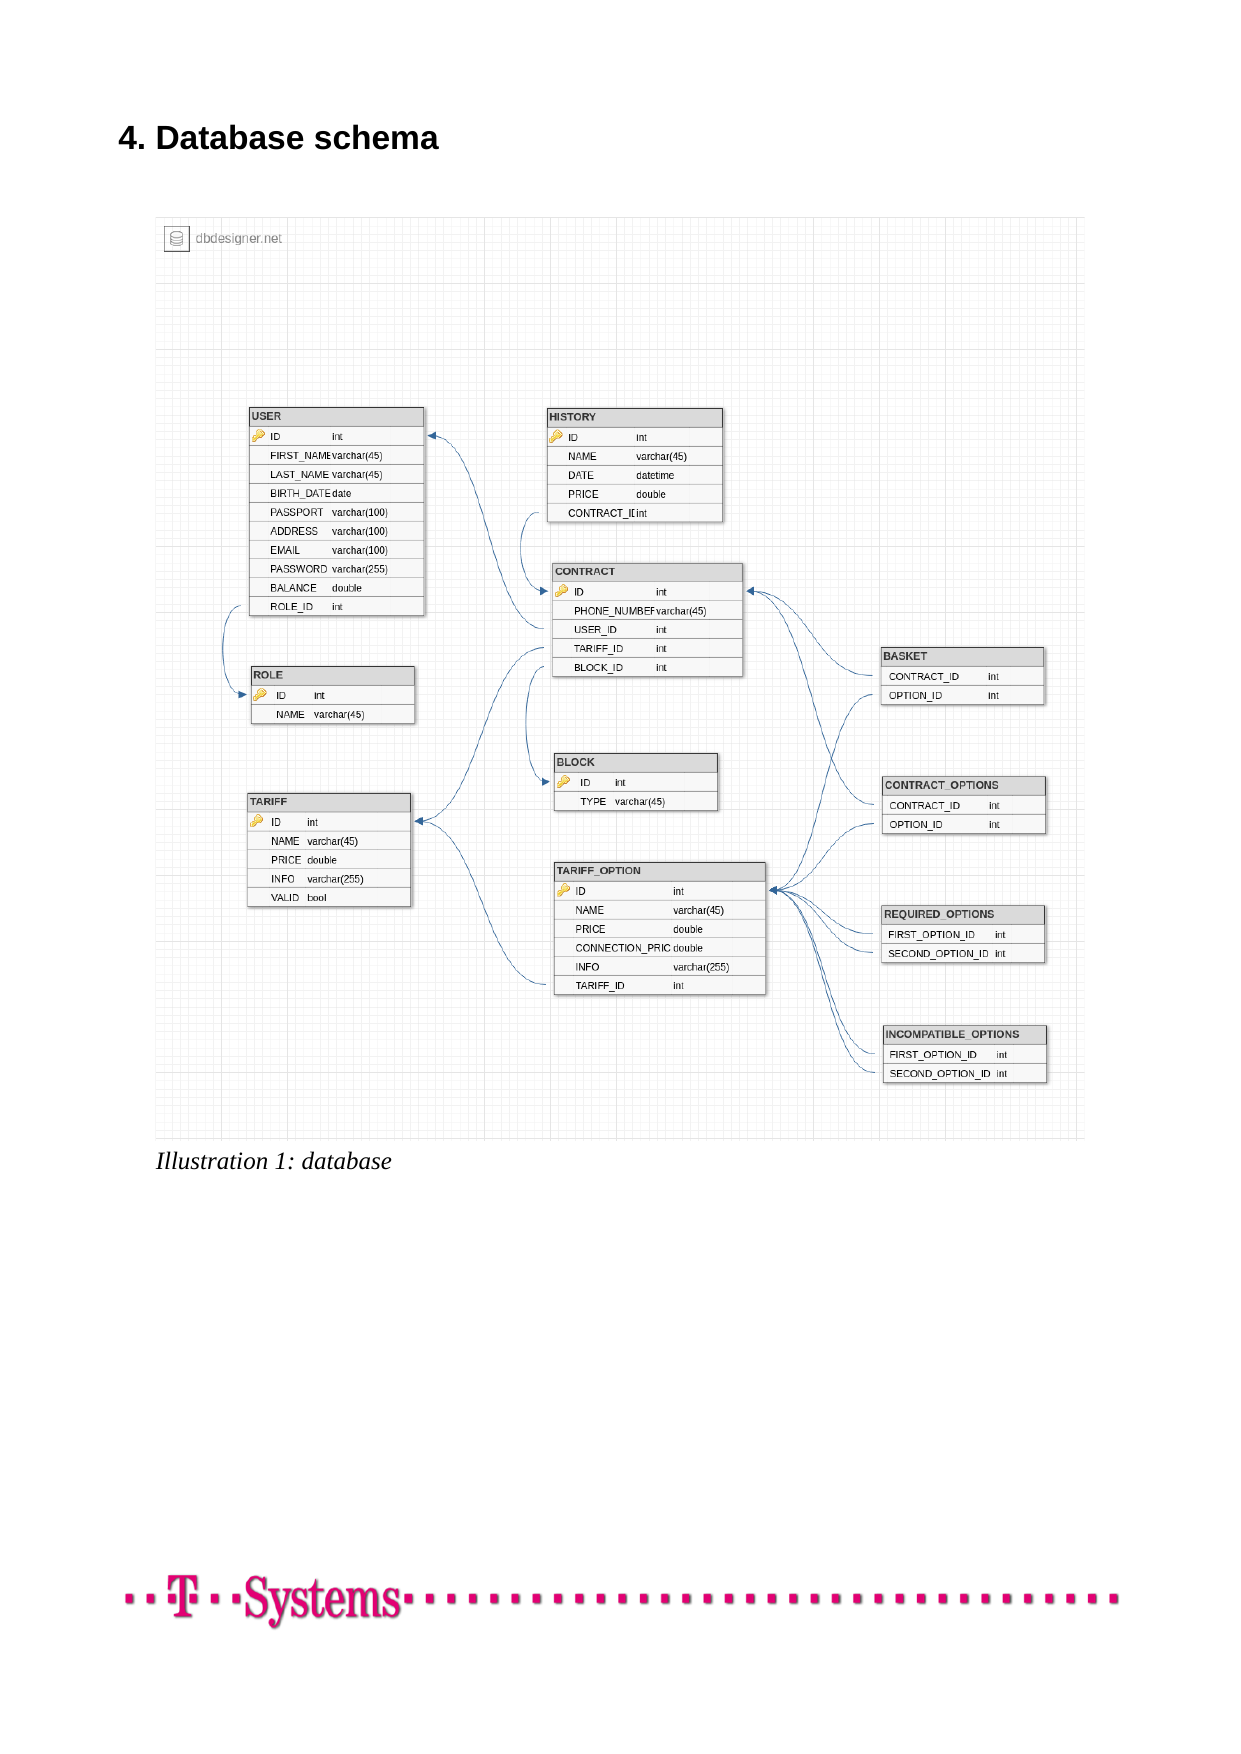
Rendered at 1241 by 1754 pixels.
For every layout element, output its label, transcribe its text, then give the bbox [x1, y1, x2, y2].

picture [118, 1554, 1123, 1636]
picture [155, 217, 1085, 1141]
text Illustration 1: database [156, 1141, 1084, 1175]
subtitle 4. Database schema [118, 118, 1122, 157]
